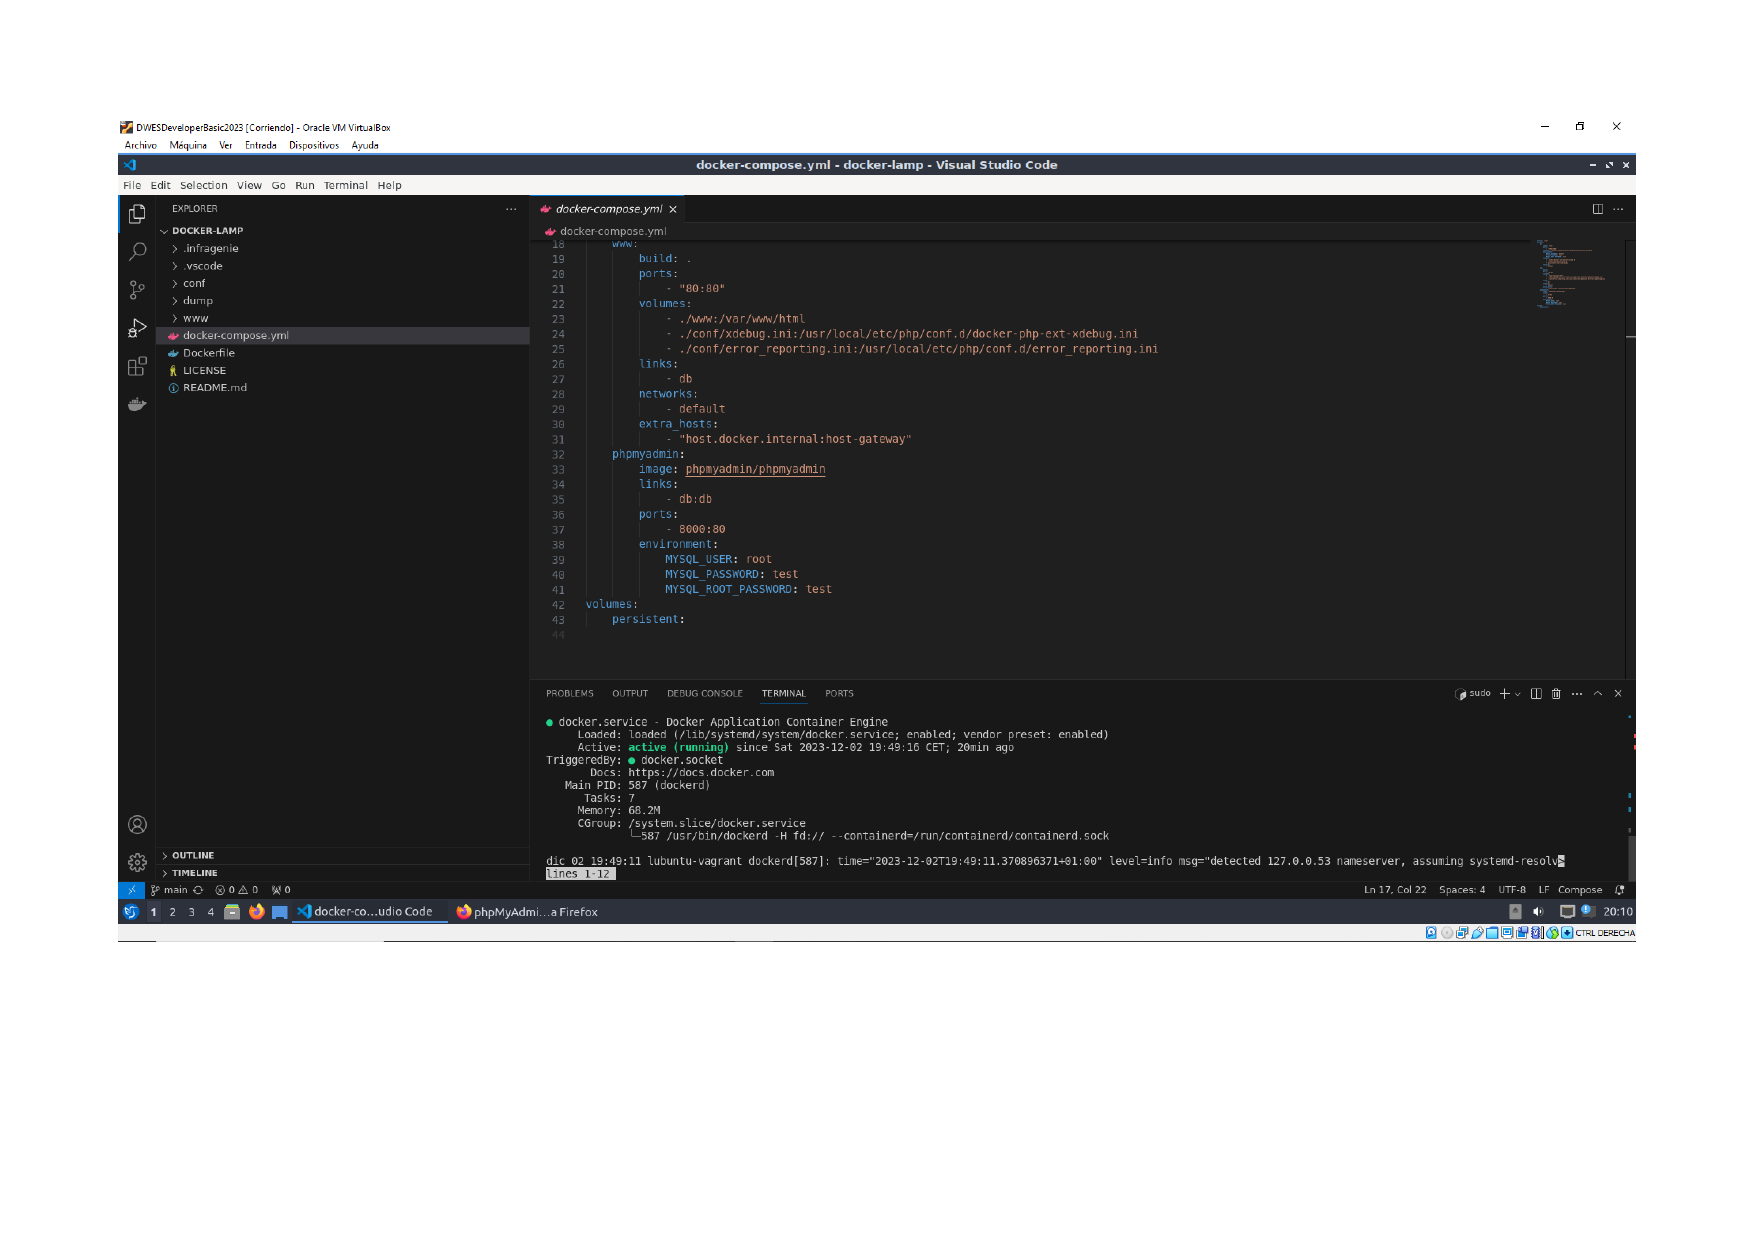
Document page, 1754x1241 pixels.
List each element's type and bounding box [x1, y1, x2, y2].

picture [118, 118, 1636, 942]
